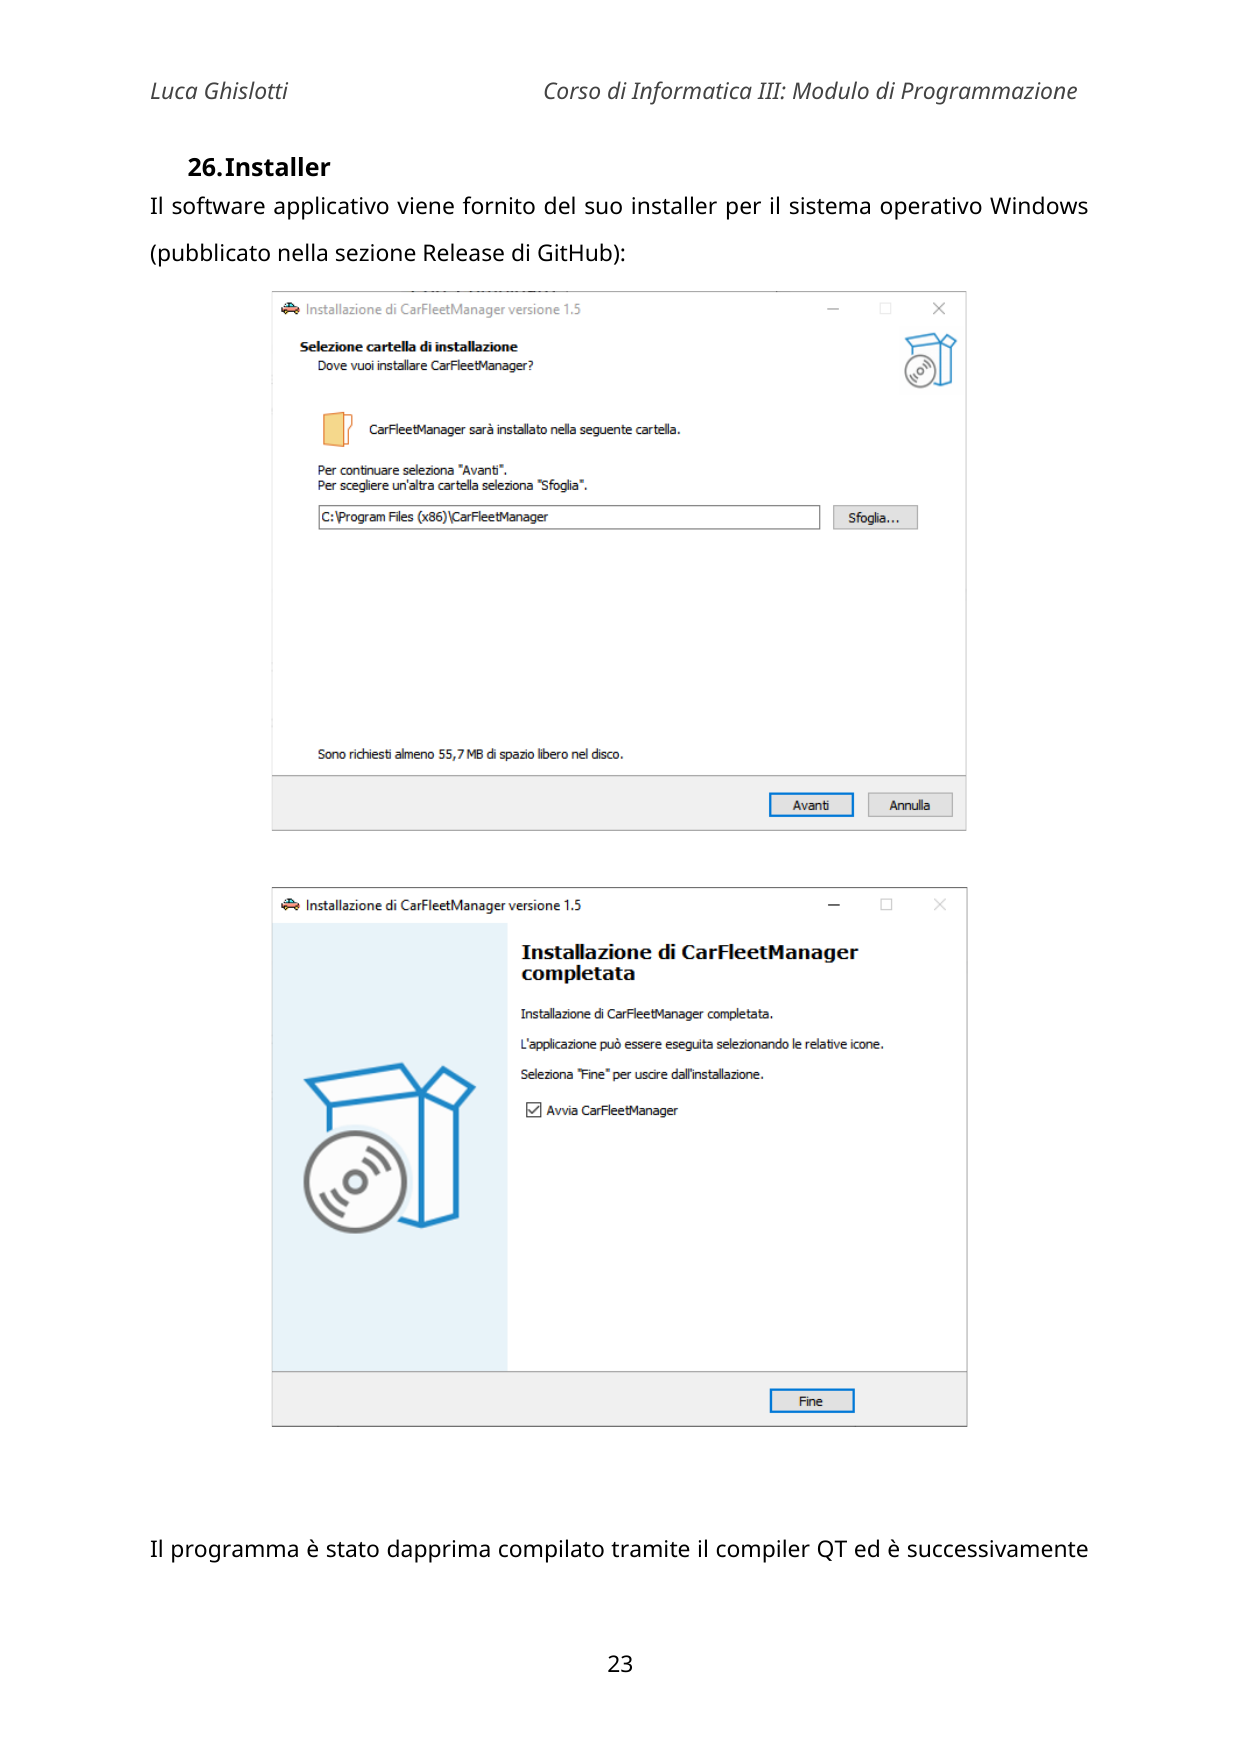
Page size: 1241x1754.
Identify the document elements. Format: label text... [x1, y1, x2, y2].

text Il software applicativo viene fornito del suo installer per il sistema operativo Windows (pubblicato nella sezione Release di GitHub): [150, 190, 1090, 268]
subtitle Installer [187, 150, 1090, 184]
picture [271, 291, 967, 831]
picture [271, 887, 968, 1427]
text Il programma è stato dapprima compilato tramite il compiler QT ed è successivamente [150, 1533, 1090, 1564]
